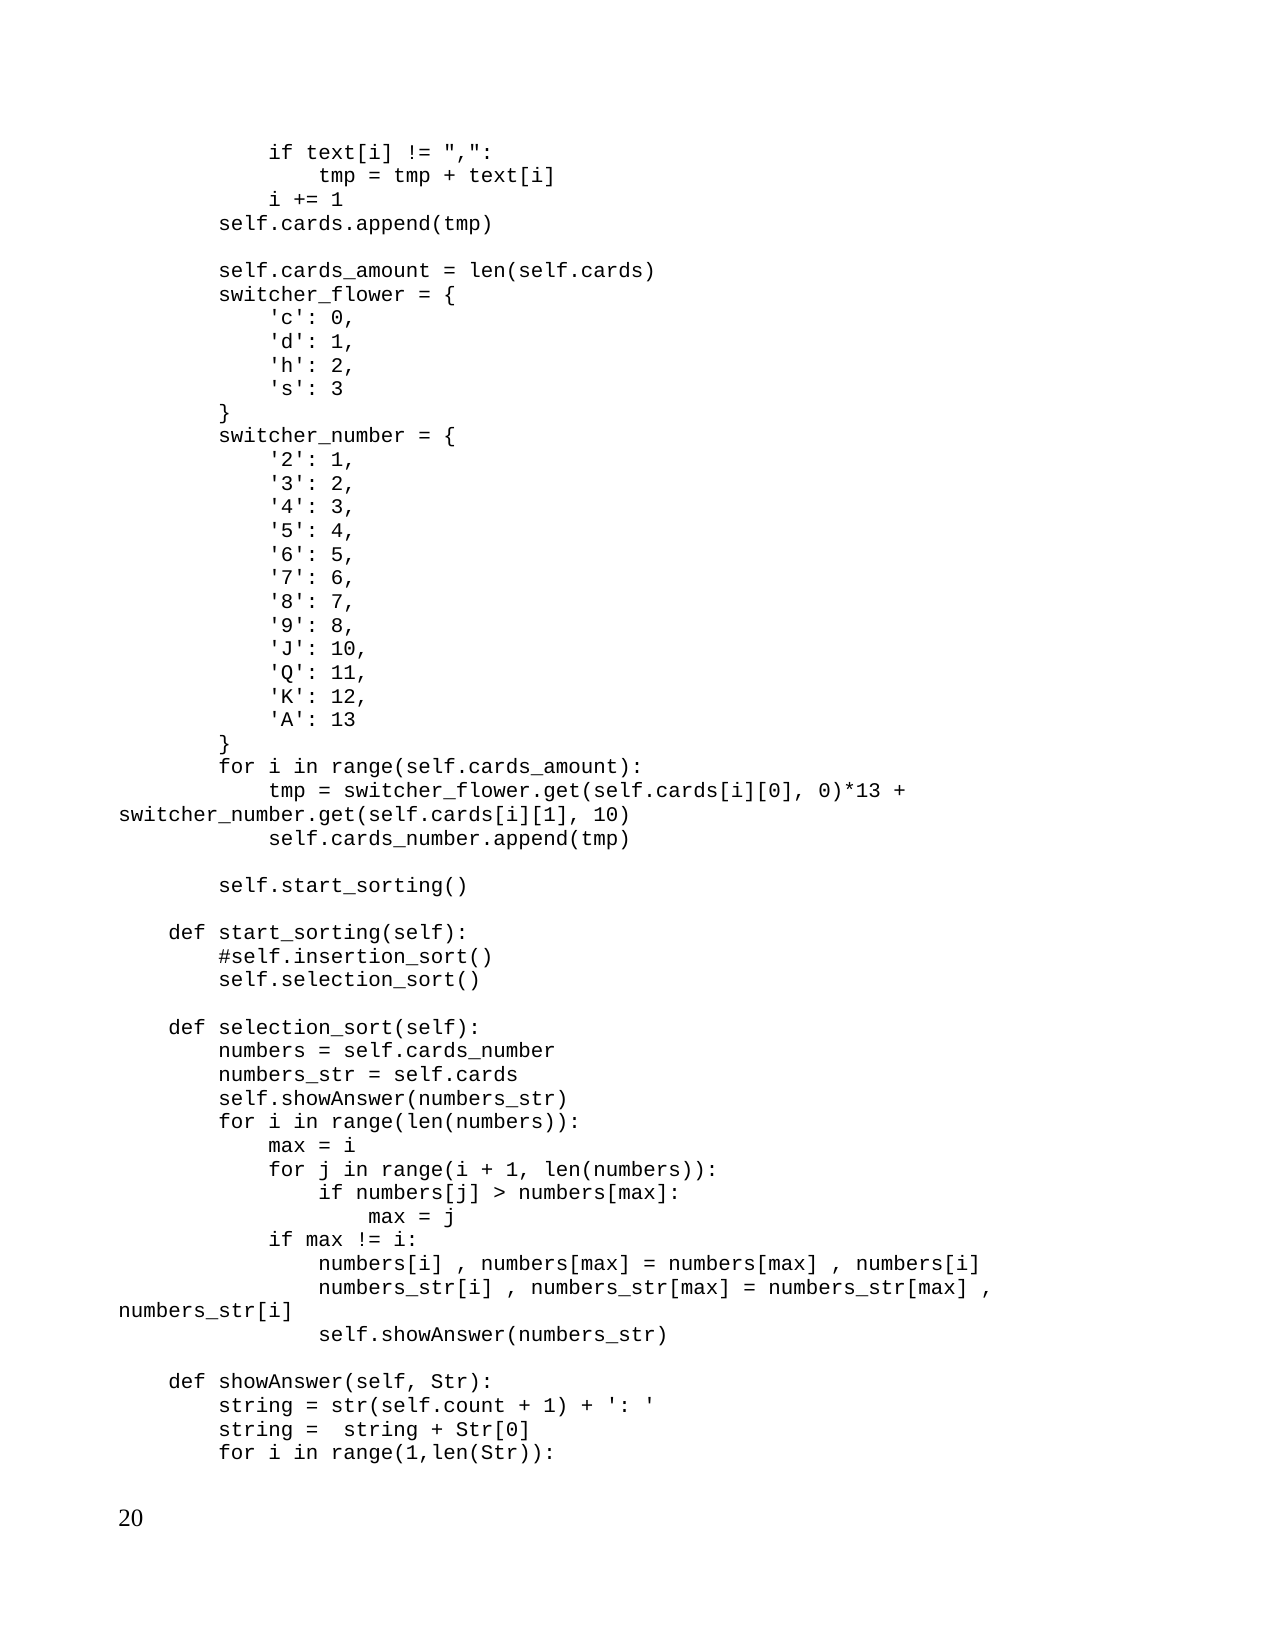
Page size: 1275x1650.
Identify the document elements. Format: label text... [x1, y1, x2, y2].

text if text[i] != ",": tmp = tmp + text[i] i += 1 self.cards.append(tmp) self.cards_amount = len(self.cards) switcher_flower = { 'c': 0, 'd': 1, 'h': 2, 's': 3 } switcher_number = { '2': 1, '3': 2, '4': 3, '5': 4, '6': 5, '7': 6, '8': 7, '9': 8, 'J': 10, 'Q': 11, 'K': 12, 'A': 13 } for i in range(self.cards_amount): tmp = switcher_flower.get(self.cards[i][0], 0)*13 + switcher_number.get(self.cards[i][1], 10) self.cards_number.append(tmp) self.start_sorting() def start_sorting(self): #self.insertion_sort() self.selection_sort() def selection_sort(self): numbers = self.cards_number numbers_str = self.cards self.showAnswer(numbers_str) for i in range(len(numbers)): max = i for j in range(i + 1, len(numbers)): if numbers[j] > numbers[max]: max = j if max != i: numbers[i] , numbers[max] = numbers[max] , numbers[i] numbers_str[i] , numbers_str[max] = numbers_str[max] , numbers_str[i] self.showAnswer(numbers_str) def showAnswer(self, Str): string = str(self.count + 1) + ': ' string = string + Str[0] for i in range(1,len(Str)): [118, 118, 1157, 1466]
